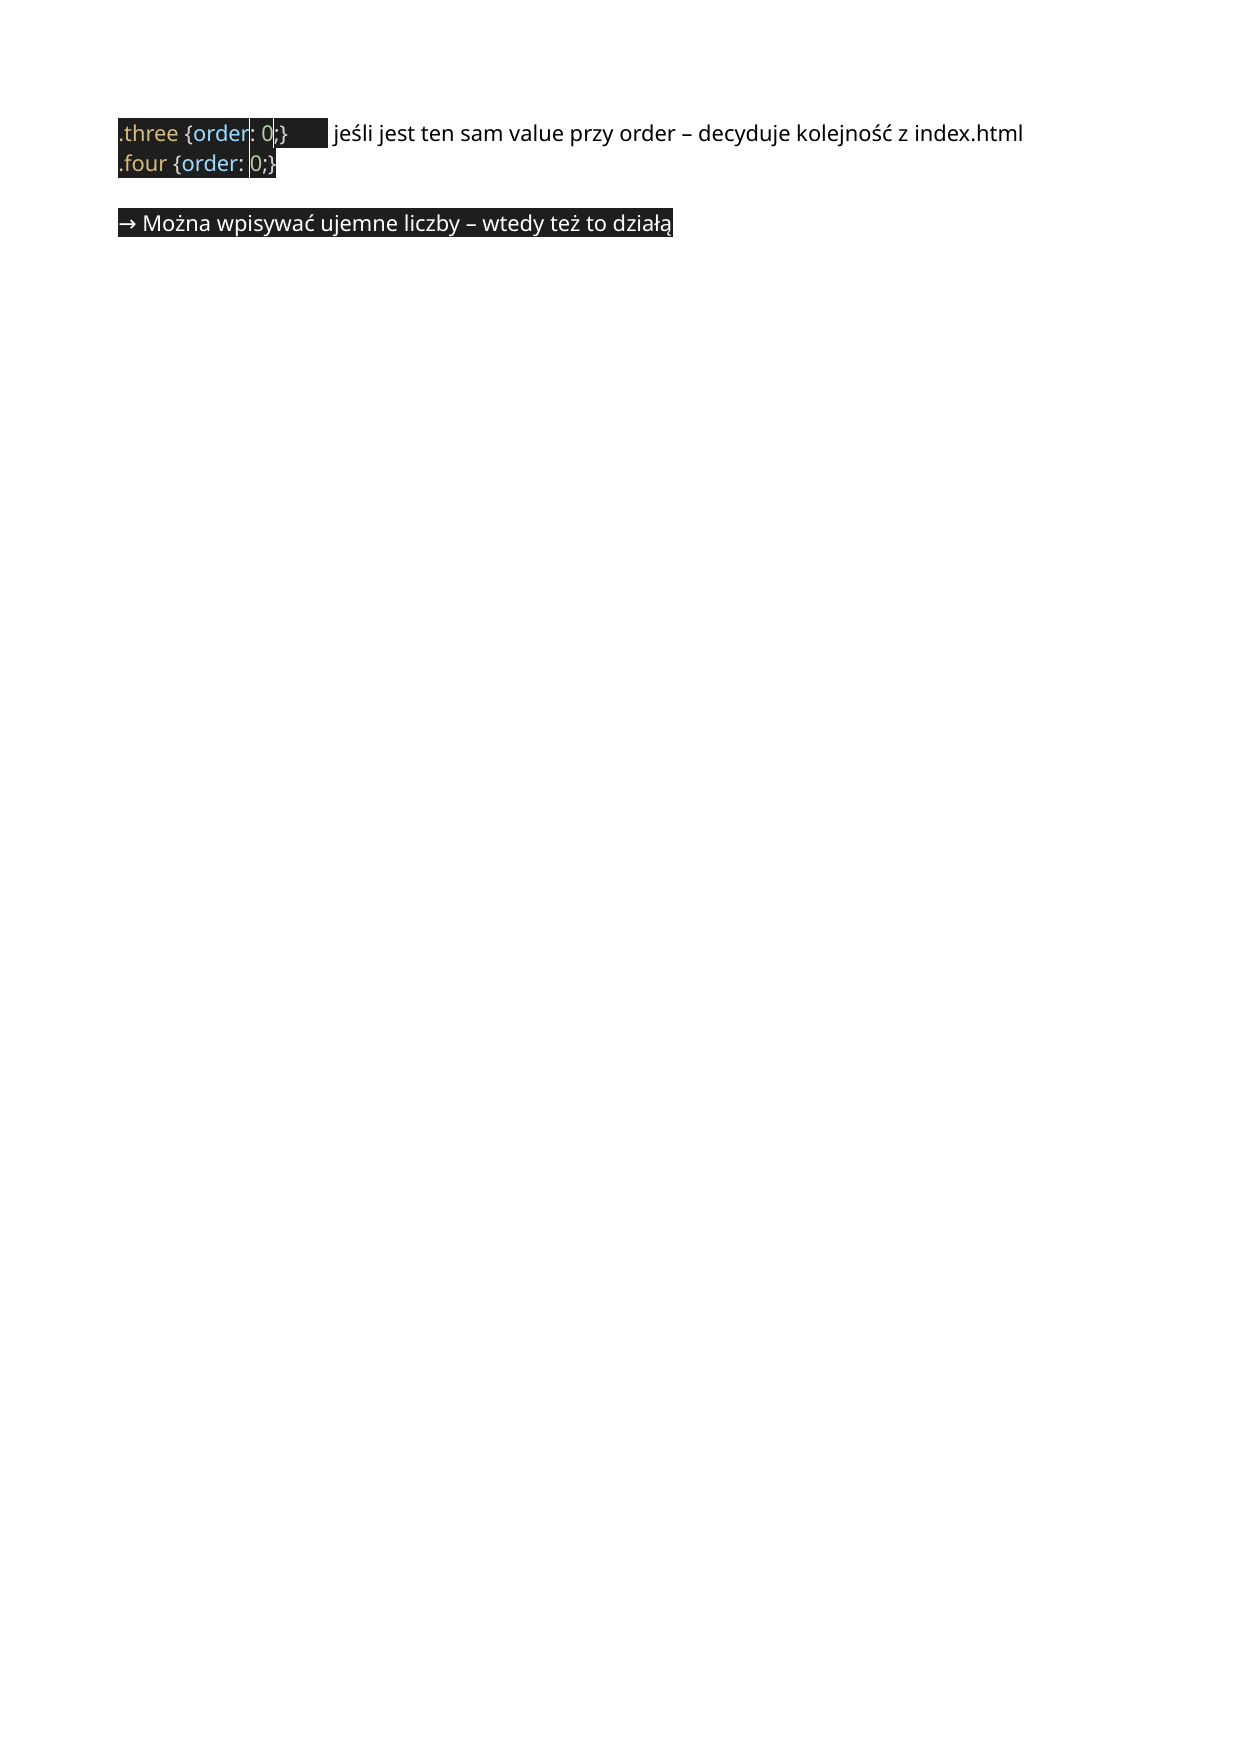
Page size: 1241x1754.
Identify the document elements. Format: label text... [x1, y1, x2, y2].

text → Można wpisywać ujemne liczby – wtedy też to działą [118, 207, 1122, 237]
text .three {order: 0;} jeśli jest ten sam value przy order – decyduje kolejność z index.html [118, 118, 1122, 148]
text .four {order: 0;} [118, 148, 1122, 178]
